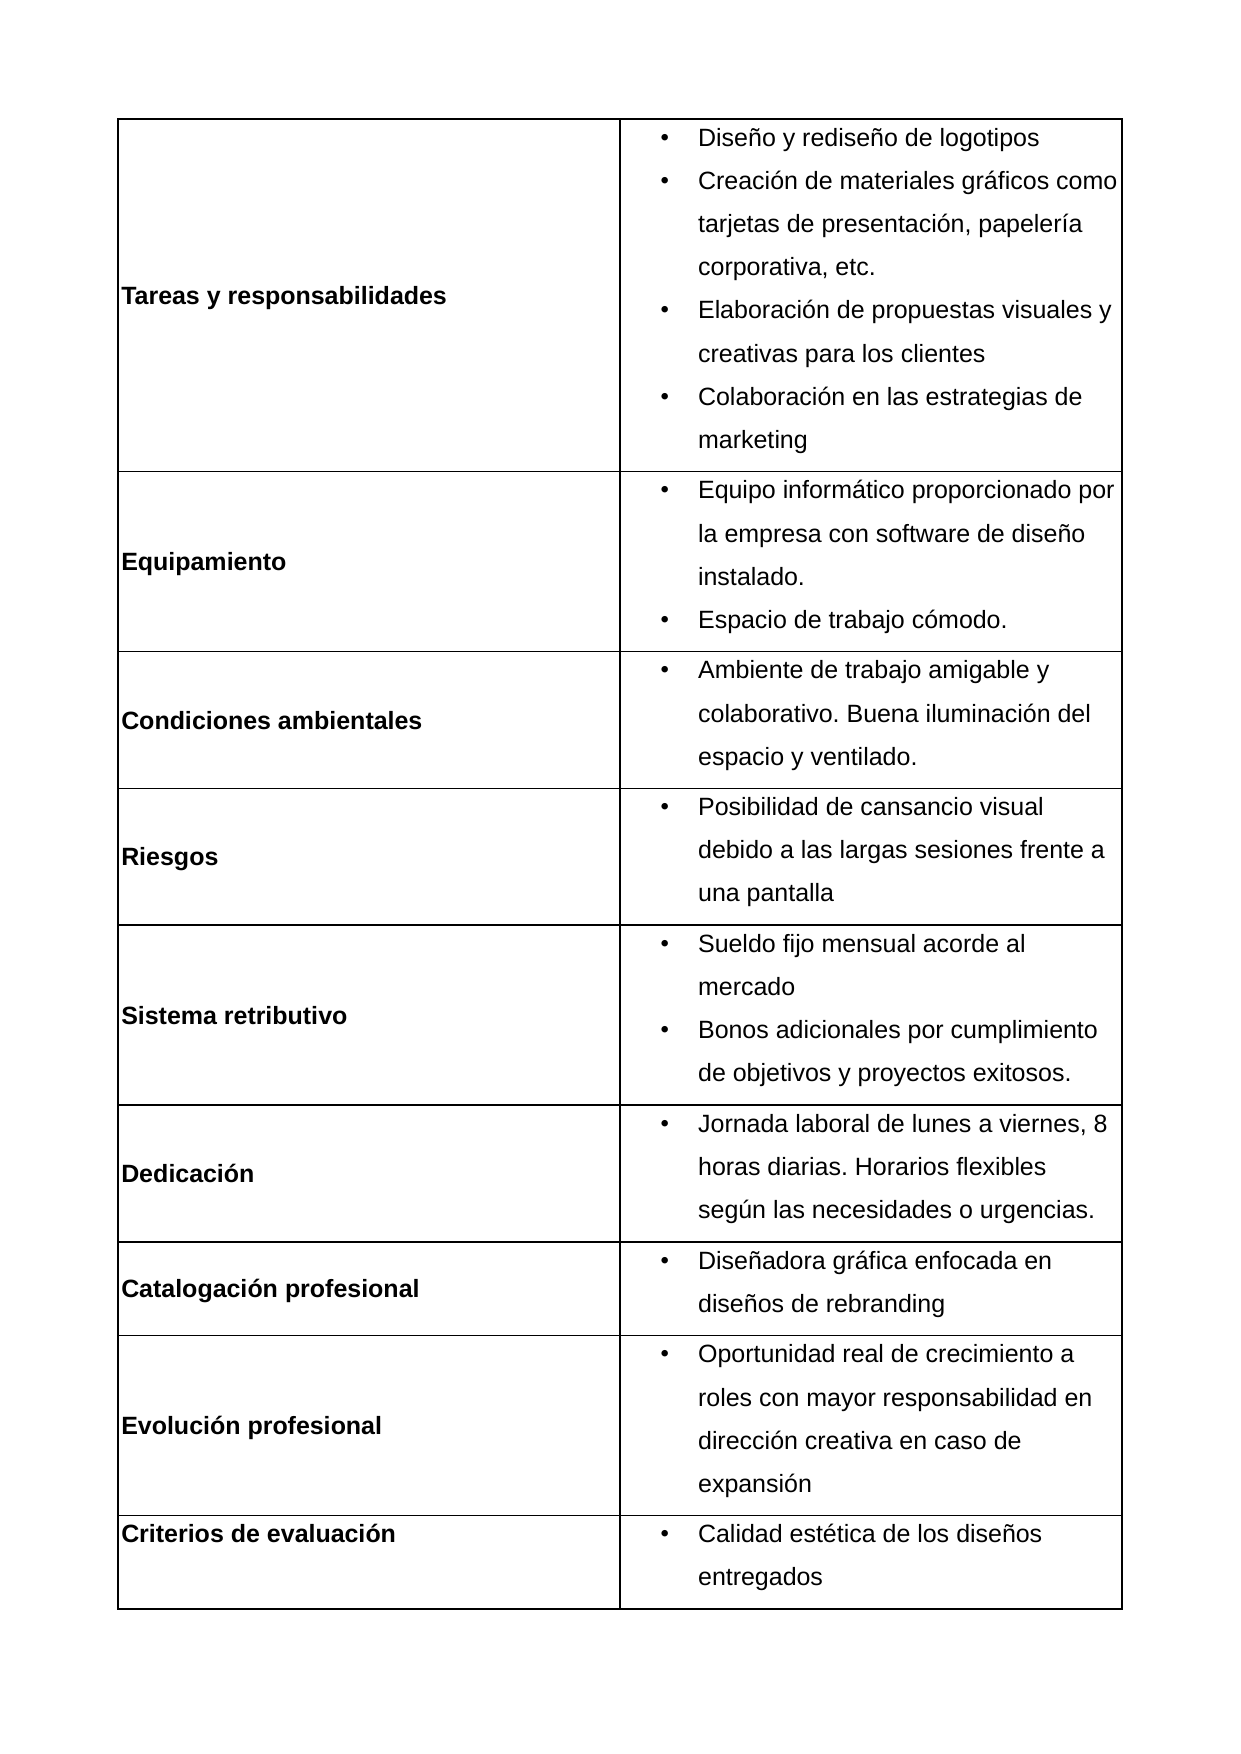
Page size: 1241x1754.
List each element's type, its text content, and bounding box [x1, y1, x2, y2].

table_cell Calidad estética de los diseños entregados Capacidad de gestión de los tiempos y cumplimiento de plazos establecidos Habilidad de comunicación con el cliente y miembros del equipo. [621, 1516, 1121, 1608]
table_cell Sistema retributivo [119, 926, 619, 1104]
table_cell Tareas y responsabilidades [119, 120, 619, 471]
table_cell Oportunidad real de crecimiento a roles con mayor responsabilidad en dirección creativa en caso de expansión [621, 1336, 1121, 1515]
table_cell Equipamiento [119, 472, 619, 651]
table_cell Evolución profesional [119, 1336, 619, 1515]
table_cell Diseñadora gráfica enfocada en diseños de rebranding [621, 1243, 1121, 1335]
table_cell Ambiente de trabajo amigable y colaborativo. Buena iluminación del espacio y ventilado. [621, 652, 1121, 788]
table_cell Posibilidad de cansancio visual debido a las largas sesiones frente a una pantalla [621, 789, 1121, 924]
table_cell Catalogación profesional [119, 1243, 619, 1335]
table_cell Criterios de evaluación [119, 1516, 619, 1608]
table_cell Diseño y rediseño de logotipos Creación de materiales gráficos como tarjetas de presentación, papelería corporativa, etc. Elaboración de propuestas visuales y creativas para los clientes Colaboración en las estrategias de marketing [621, 120, 1121, 471]
table_cell Dedicación [119, 1106, 619, 1241]
table_cell Condiciones ambientales [119, 652, 619, 788]
table_cell Riesgos [119, 789, 619, 924]
table_cell Jornada laboral de lunes a viernes, 8 horas diarias. Horarios flexibles según las necesidades o urgencias. [621, 1106, 1121, 1241]
table_cell Sueldo fijo mensual acorde al mercado Bonos adicionales por cumplimiento de objetivos y proyectos exitosos. [621, 926, 1121, 1104]
table_cell Equipo informático proporcionado por la empresa con software de diseño instalado. Espacio de trabajo cómodo. [621, 472, 1121, 651]
